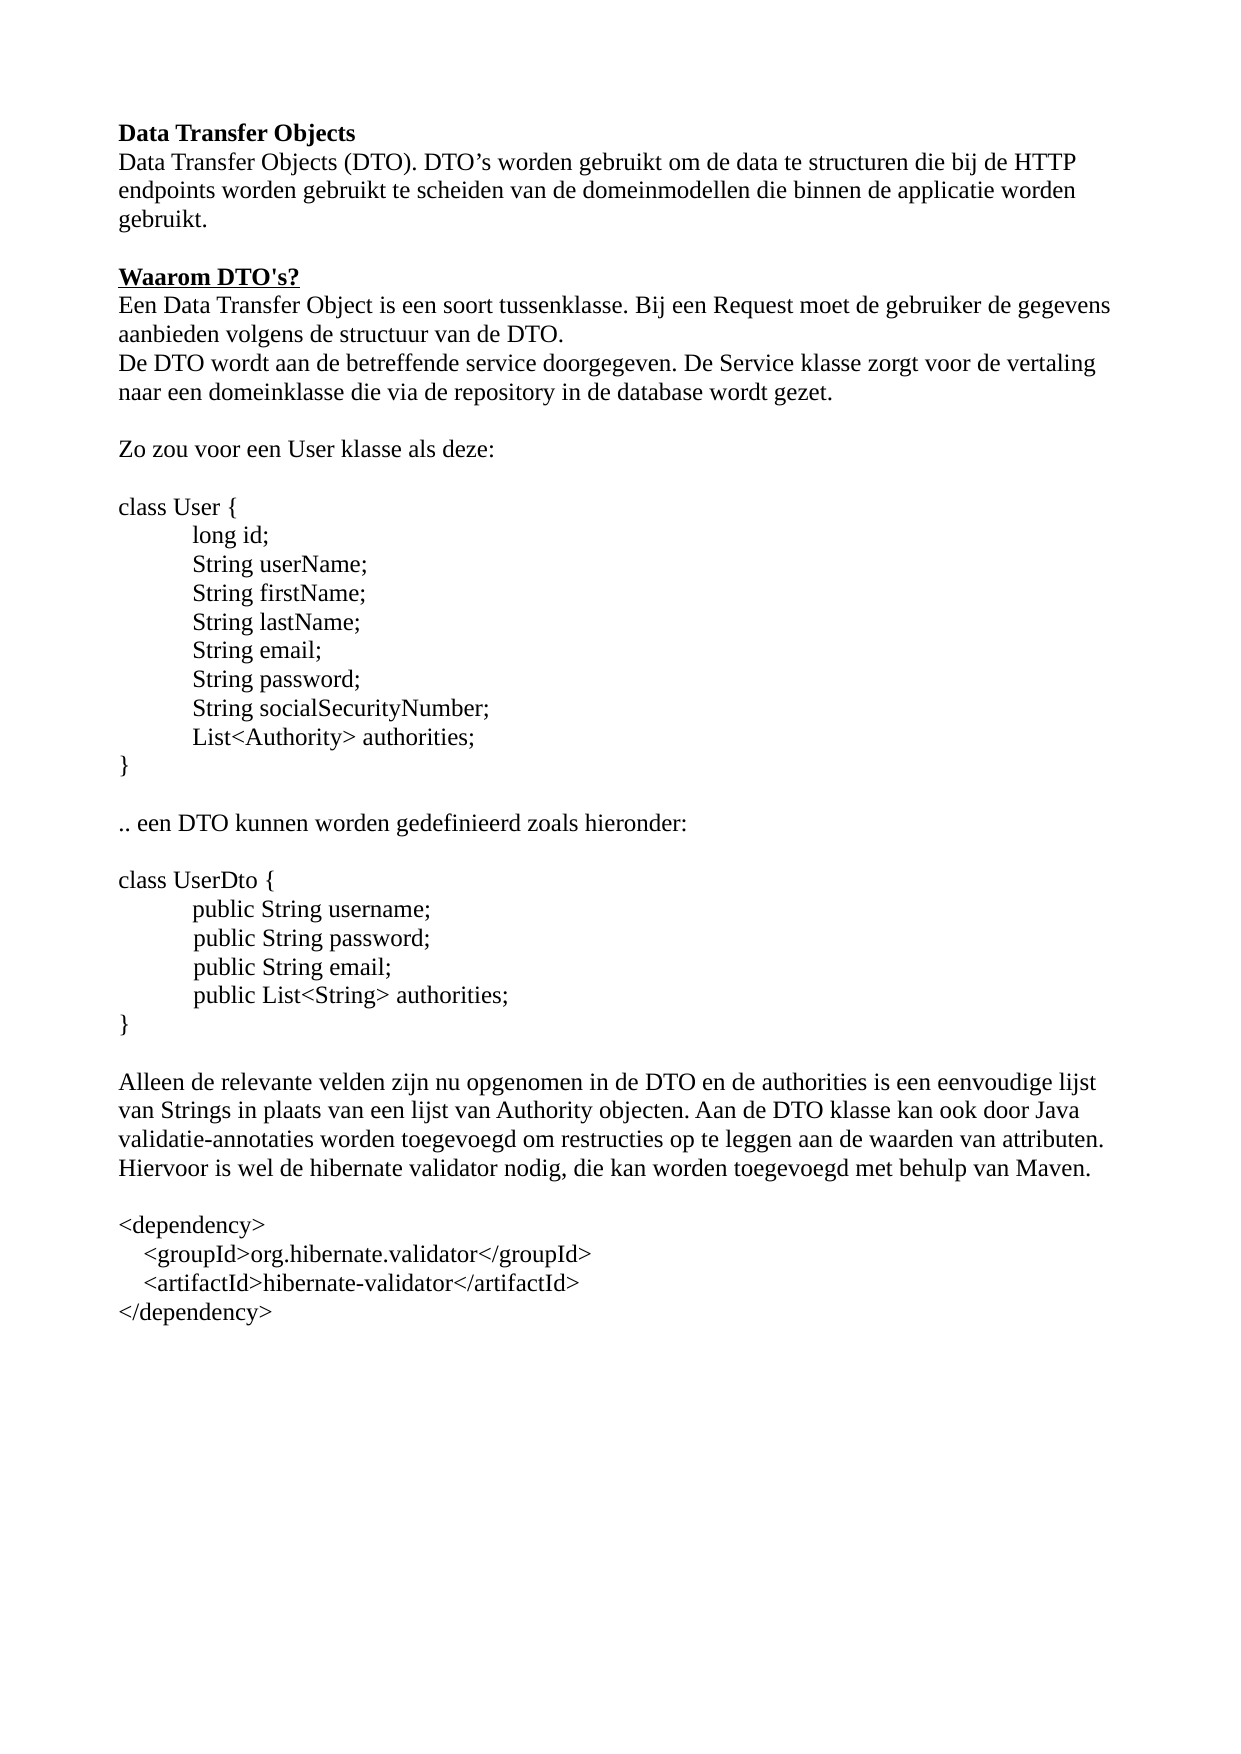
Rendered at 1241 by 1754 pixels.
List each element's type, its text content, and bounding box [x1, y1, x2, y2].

text } [118, 1009, 1122, 1038]
text Zo zou voor een User klasse als deze: [118, 434, 1122, 463]
text String lastName; [118, 607, 1122, 636]
text <groupId>org.hibernate.validator</groupId> [118, 1239, 1122, 1268]
text String firstName; [118, 578, 1122, 607]
text class UserDto { [118, 866, 1122, 894]
text String userName; [118, 549, 1122, 578]
text Data Transfer Objects [118, 118, 1122, 147]
text .. een DTO kunnen worden gedefinieerd zoals hieronder: [118, 808, 1122, 837]
text <dependency> [118, 1211, 1122, 1239]
text public List<String> authorities; [118, 981, 1122, 1009]
text Een Data Transfer Object is een soort tussenklasse. Bij een Request moet de gebruiker de gegevens aanbieden volgens de structuur van de DTO. [118, 291, 1122, 348]
text List<Authority> authorities; [118, 722, 1122, 751]
text De DTO wordt aan de betreffende service doorgegeven. De Service klasse zorgt voor de vertaling naar een domeinklasse die via de repository in de database wordt gezet. [118, 348, 1122, 406]
text Waarom DTO's? [118, 262, 1122, 291]
text class User { [118, 492, 1122, 521]
text </dependency> [118, 1297, 1122, 1326]
text public String email; [118, 952, 1122, 981]
text public String password; [118, 923, 1122, 952]
text String email; [118, 636, 1122, 664]
text long id; [118, 521, 1122, 549]
text } [118, 751, 1122, 779]
text String socialSecurityNumber; [118, 693, 1122, 722]
text String password; [118, 664, 1122, 693]
text <artifactId>hibernate-validator</artifactId> [118, 1268, 1122, 1297]
text public String username; [118, 894, 1122, 923]
text Data Transfer Objects (DTO). DTO’s worden gebruikt om de data te structuren die bij de HTTP endpoints worden gebruikt te scheiden van de domeinmodellen die binnen de applicatie worden gebruikt. [118, 147, 1122, 233]
text Alleen de relevante velden zijn nu opgenomen in de DTO en de authorities is een eenvoudige lijst van Strings in plaats van een lijst van Authority objecten. Aan de DTO klasse kan ook door Java validatie-annotaties worden toegevoegd om restructies op te leggen aan de waarden van attributen. Hiervoor is wel de hibernate validator nodig, die kan worden toegevoegd met behulp van Maven. [118, 1067, 1122, 1182]
